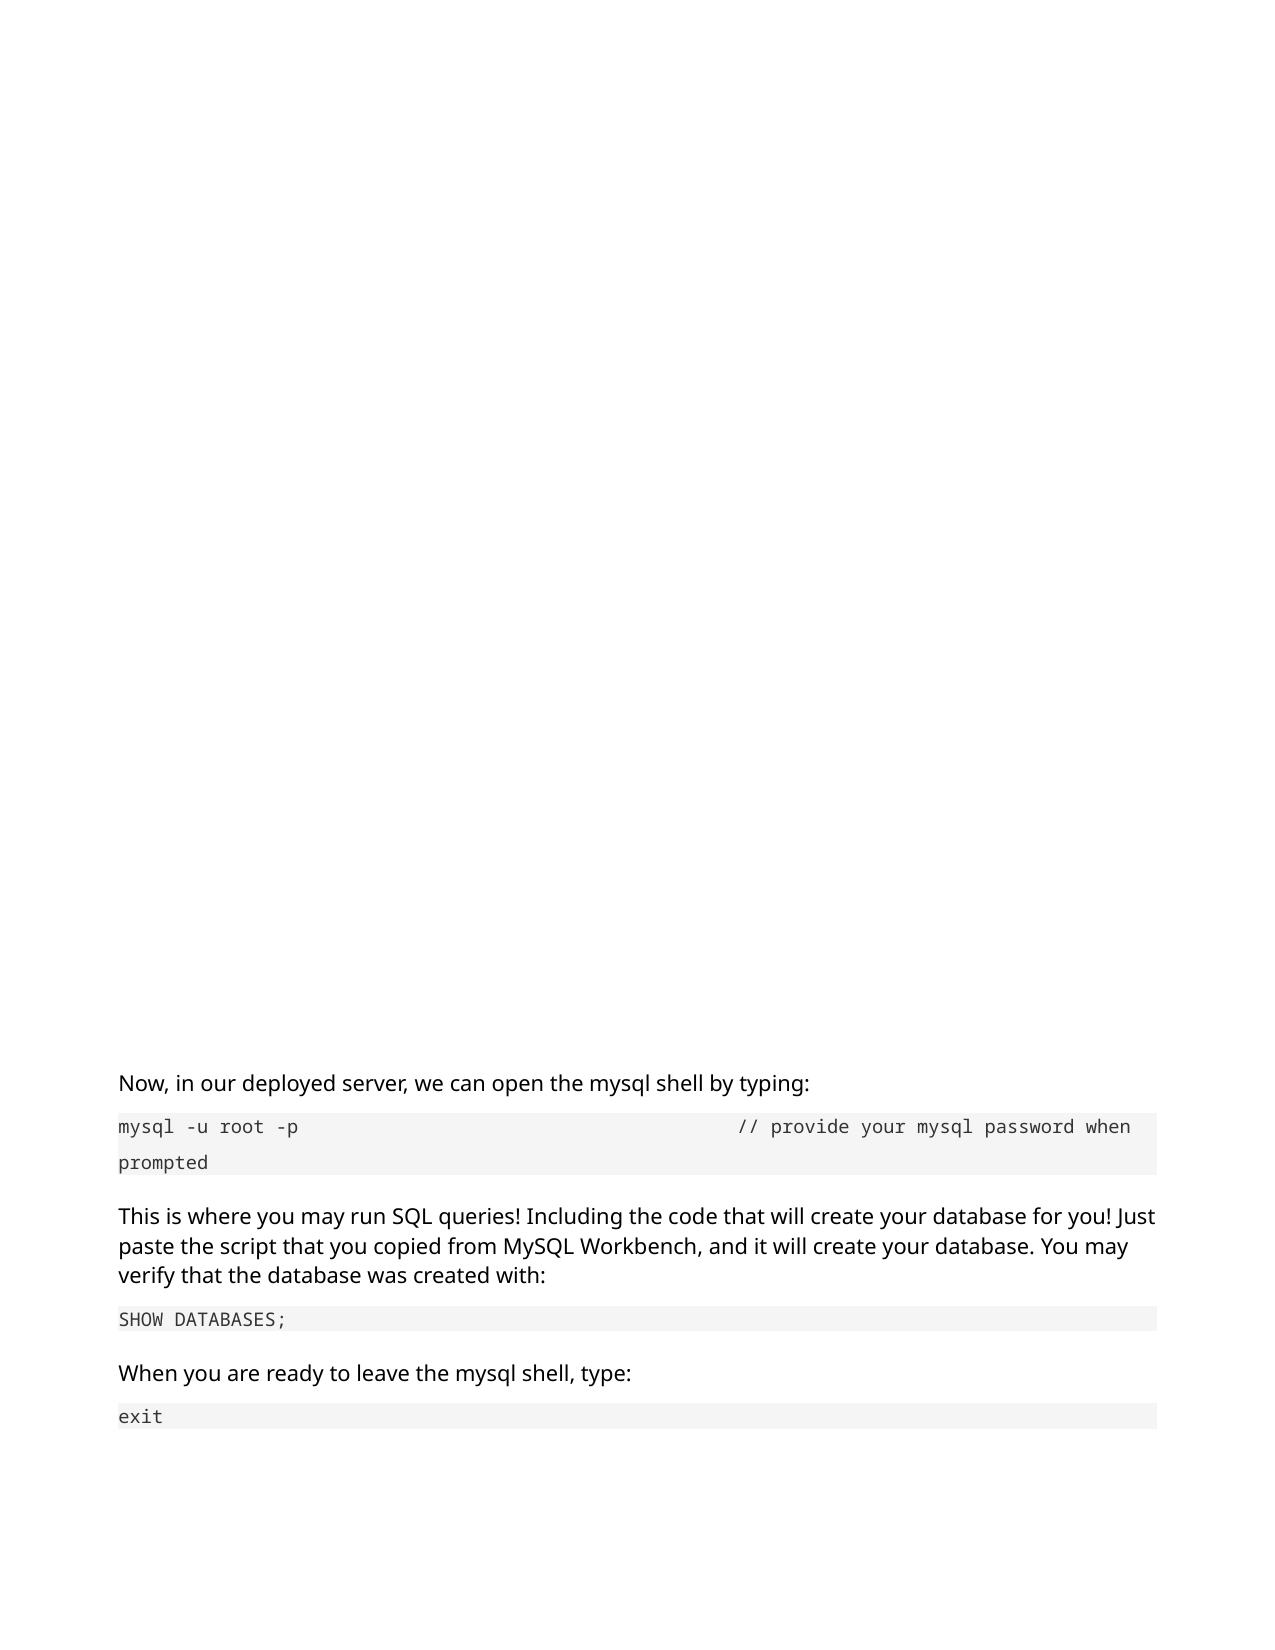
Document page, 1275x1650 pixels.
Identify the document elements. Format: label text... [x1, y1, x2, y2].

text SHOW DATABASES; [118, 1306, 1157, 1331]
text Now, in our deployed server, we can open the mysql shell by typing: [118, 1068, 1157, 1097]
text When you are ready to leave the mysql shell, type: [118, 1358, 1157, 1387]
text This is where you may run SQL queries! Including the code that will create your database for you! Just paste the script that you copied from MySQL Workbench, and it will create your database. You may verify that the database was created with: [118, 1201, 1157, 1290]
text exit [118, 1403, 1157, 1429]
text mysql -u root -p // provide your mysql password when prompted [118, 1113, 1157, 1175]
